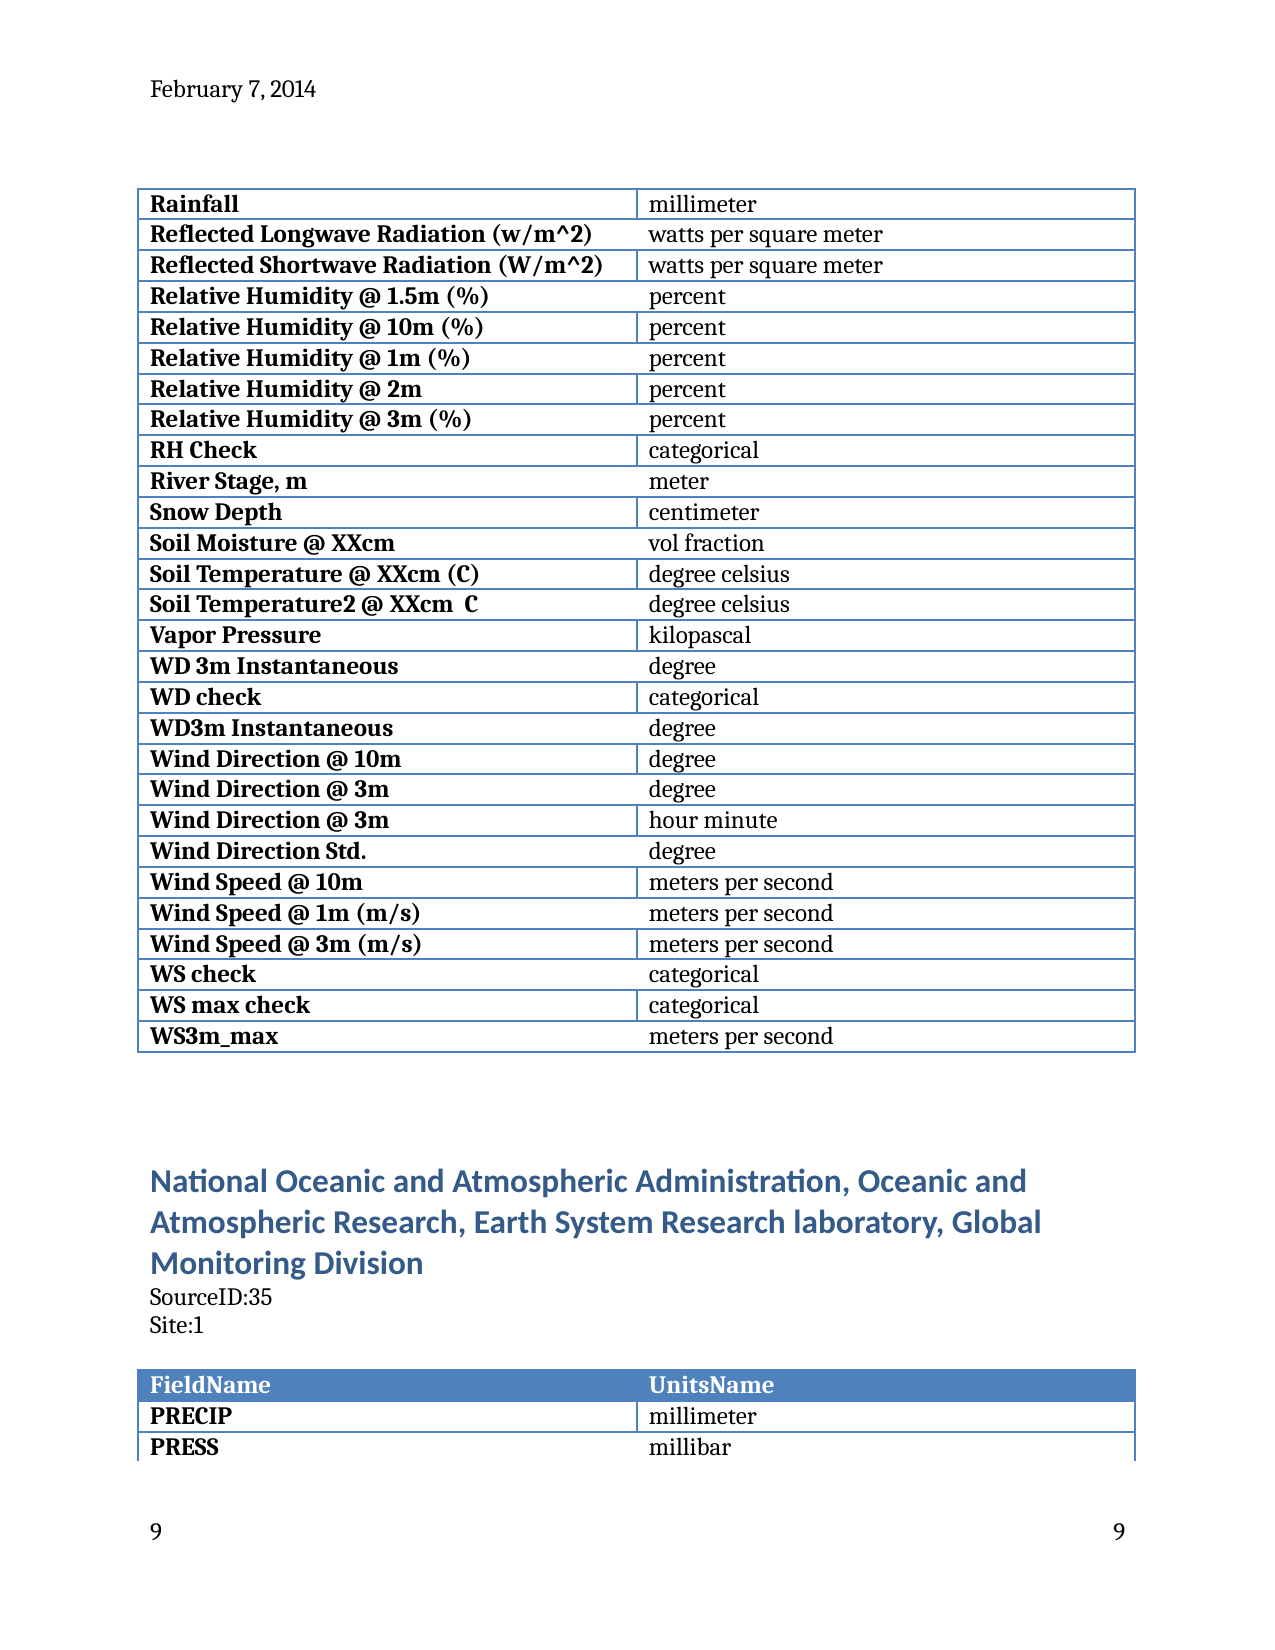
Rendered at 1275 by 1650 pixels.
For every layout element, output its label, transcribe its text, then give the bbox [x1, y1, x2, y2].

table_cell Wind Direction Std. [139, 837, 637, 866]
table_cell WS max check [139, 991, 636, 1020]
table_cell percent [638, 375, 1134, 403]
table_cell Soil Moisture @ XXcm [139, 529, 637, 557]
table_cell meter [637, 467, 1134, 496]
table_cell vol fraction [637, 529, 1134, 557]
table_cell degree celsius [638, 560, 1134, 588]
table_cell Relative Humidity @ 10m (%) [139, 313, 636, 342]
table_cell WD check [139, 683, 636, 712]
table_cell RH Check [139, 436, 636, 465]
table_cell Rainfall [139, 190, 636, 218]
table_header UnitsName [637, 1371, 1134, 1400]
table_cell Wind Speed @ 1m (m/s) [139, 899, 637, 927]
subtitle National Oceanic and Atmospheric Administration, Oceanic and Atmospheric Research, Earth System Research laboratory, Global Monitoring Division [150, 1160, 1125, 1283]
table_cell WS3m_max [139, 1022, 637, 1051]
table_cell WD3m Instantaneous [139, 714, 637, 742]
table_cell centimeter [638, 498, 1134, 527]
table_cell watts per square meter [638, 251, 1134, 280]
table_cell WS check [139, 960, 637, 989]
table_cell watts per square meter [637, 220, 1134, 249]
table_cell Relative Humidity @ 3m (%) [139, 405, 637, 434]
table_cell Soil Temperature @ XXcm (C) [139, 560, 636, 588]
table_cell meters per second [637, 899, 1134, 927]
table_cell Soil Temperature2 @ XXcm C [139, 590, 637, 619]
text Site:1 [150, 1311, 1125, 1340]
table_cell percent [637, 282, 1134, 311]
table_cell Reflected Longwave Radiation (w/m^2) [139, 220, 637, 249]
table_cell Snow Depth [139, 498, 636, 527]
table_cell millimeter [638, 1402, 1134, 1431]
table_header FieldName [139, 1371, 637, 1400]
table_cell Wind Speed @ 3m (m/s) [139, 930, 636, 958]
table_cell categorical [638, 991, 1134, 1020]
table_cell meters per second [638, 868, 1134, 897]
table_cell degree [637, 775, 1134, 804]
table_cell WD 3m Instantaneous [139, 652, 637, 681]
table_cell Reflected Shortwave Radiation (W/m^2) [139, 251, 636, 280]
table_cell River Stage, m [139, 467, 637, 496]
table_cell percent [637, 344, 1134, 372]
table_cell percent [637, 405, 1134, 434]
table_cell degree celsius [637, 590, 1134, 619]
table_cell Relative Humidity @ 2m [139, 375, 636, 403]
table_cell categorical [638, 683, 1134, 712]
table_cell Wind Direction @ 10m [139, 745, 636, 773]
table_cell kilopascal [638, 621, 1134, 650]
table_cell degree [638, 745, 1134, 773]
table_cell degree [637, 652, 1134, 681]
table_cell degree [637, 714, 1134, 742]
table_cell categorical [638, 436, 1134, 465]
table_cell Relative Humidity @ 1m (%) [139, 344, 637, 372]
table_cell categorical [637, 960, 1134, 989]
table_cell millibar [637, 1433, 1134, 1461]
table_cell Wind Direction @ 3m [139, 775, 637, 804]
text SourceID:35 [150, 1283, 1125, 1311]
table_cell degree [637, 837, 1134, 866]
table_cell meters per second [637, 1022, 1134, 1051]
table_cell millimeter [638, 190, 1134, 218]
table_cell Wind Direction @ 3m [139, 806, 636, 835]
table_cell Relative Humidity @ 1.5m (%) [139, 282, 637, 311]
table_cell hour minute [638, 806, 1134, 835]
table_cell Wind Speed @ 10m [139, 868, 636, 897]
table_cell PRESS [139, 1433, 637, 1461]
table_cell PRECIP [139, 1402, 636, 1431]
table_cell percent [638, 313, 1134, 342]
table_cell meters per second [638, 930, 1134, 958]
table_cell Vapor Pressure [139, 621, 636, 650]
